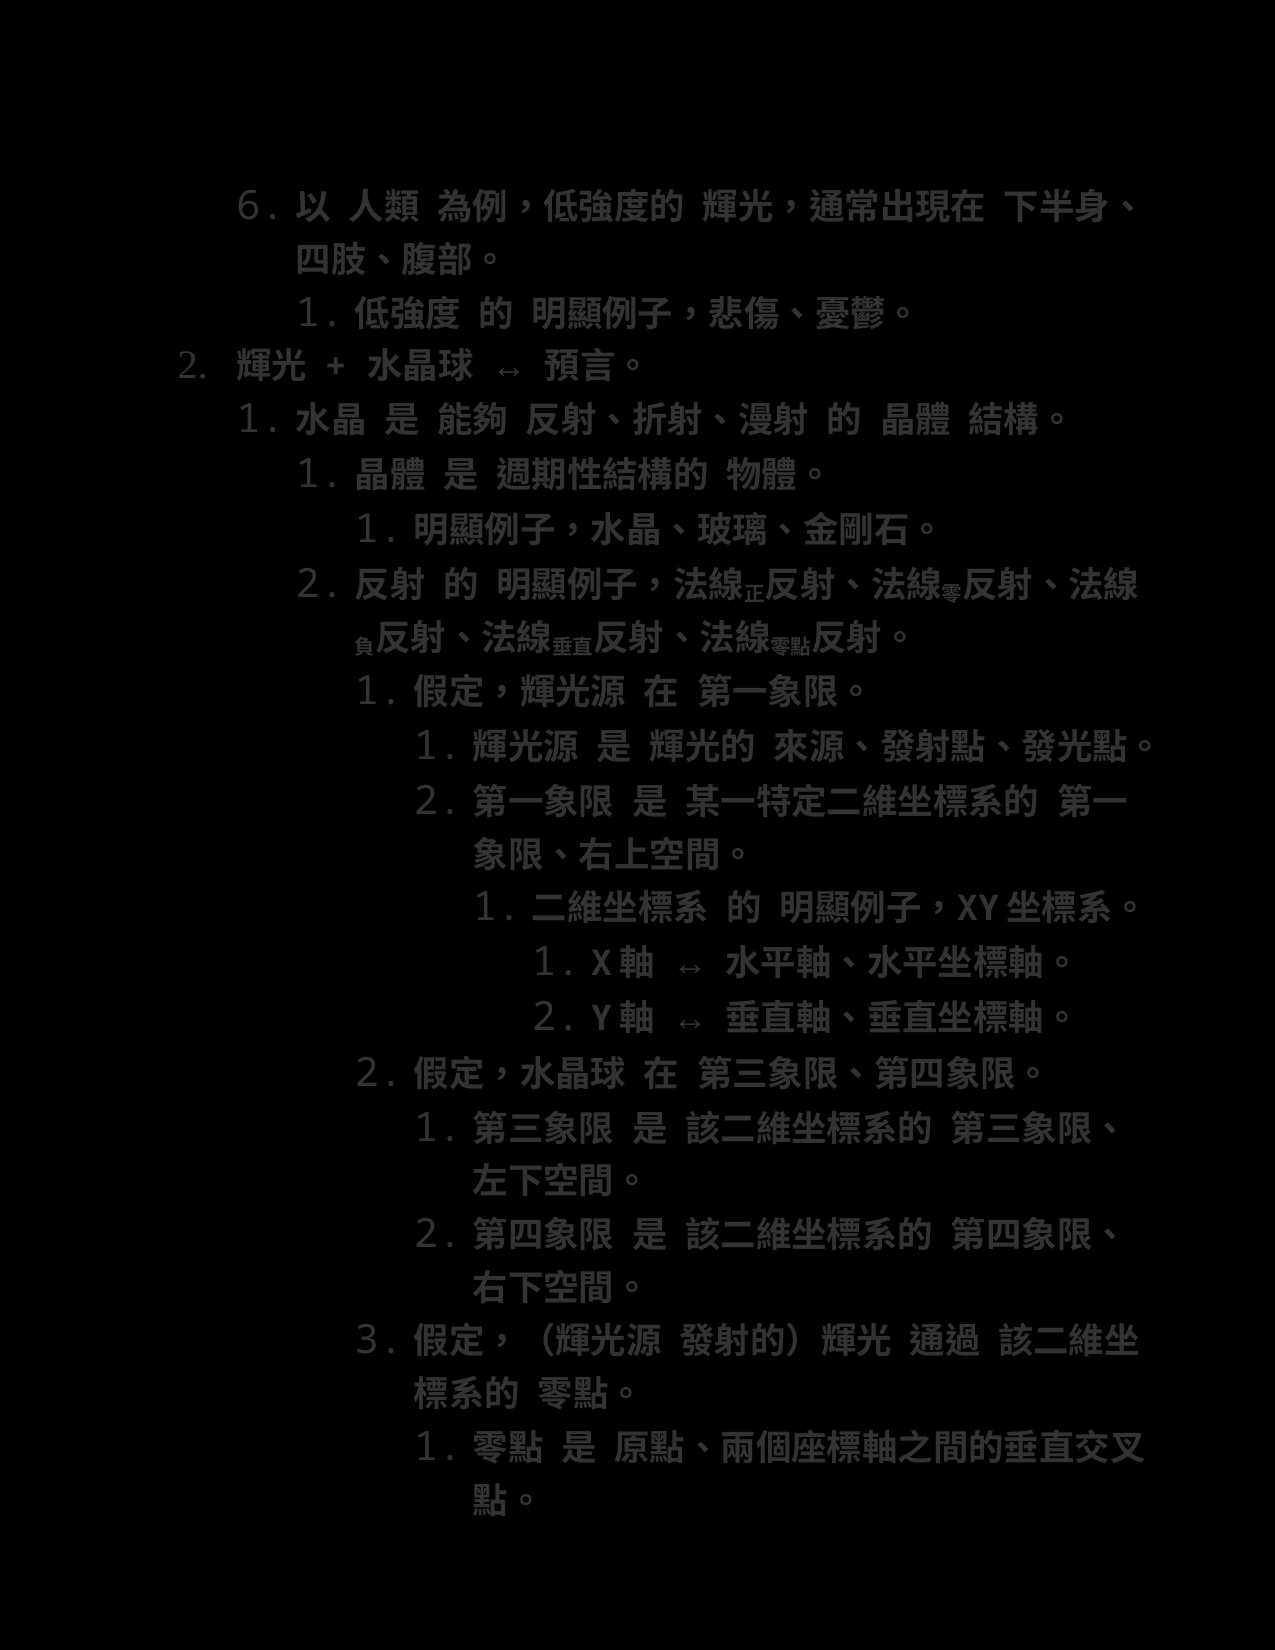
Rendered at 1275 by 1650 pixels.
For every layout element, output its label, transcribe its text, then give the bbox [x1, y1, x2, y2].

list 假定，（輝光源 發射的）輝光 通過 該二維坐標系的 零點。 [354, 1311, 1157, 1417]
list 第三象限 是 該二維坐標系的 第三象限、左下空間。 [413, 1098, 1157, 1204]
list 第一象限 是 某一特定二維坐標系的 第一象限、右上空間。 [413, 771, 1157, 877]
list 低強度 的 明顯例子，悲傷、憂鬱。 [295, 283, 1157, 338]
list 輝光 + 水晶球 ↔ 預言。 [177, 338, 1157, 389]
list 零點 是 原點、兩個座標軸之間的垂直交叉點。 [413, 1417, 1157, 1523]
list 二維坐標系 的 明顯例子，XY坐標系。 [472, 877, 1157, 932]
list X軸 ↔ 水平軸、水平坐標軸。 [532, 932, 1157, 988]
list 假定，水晶球 在 第三象限、第四象限。 [354, 1043, 1157, 1098]
list 輝光源 是 輝光的 來源、發射點、發光點。 [413, 716, 1157, 771]
list 假定，輝光源 在 第一象限。 [354, 661, 1157, 716]
list 明顯例子，水晶、玻璃、金剛石。 [354, 499, 1157, 554]
list 以 人類 為例，低強度的 輝光，通常出現在 下半身、四肢、腹部。 [236, 176, 1157, 283]
list 水晶 是 能夠 反射、折射、漫射 的 晶體 結構。 [236, 389, 1157, 444]
list 反射 的 明顯例子，法線正反射、法線零反射、法線負反射、法線垂直反射、法線零點反射。 [295, 554, 1157, 661]
list 晶體 是 週期性結構的 物體。 [295, 444, 1157, 499]
list Y軸 ↔ 垂直軸、垂直坐標軸。 [532, 988, 1157, 1043]
list 第四象限 是 該二維坐標系的 第四象限、右下空間。 [413, 1204, 1157, 1311]
